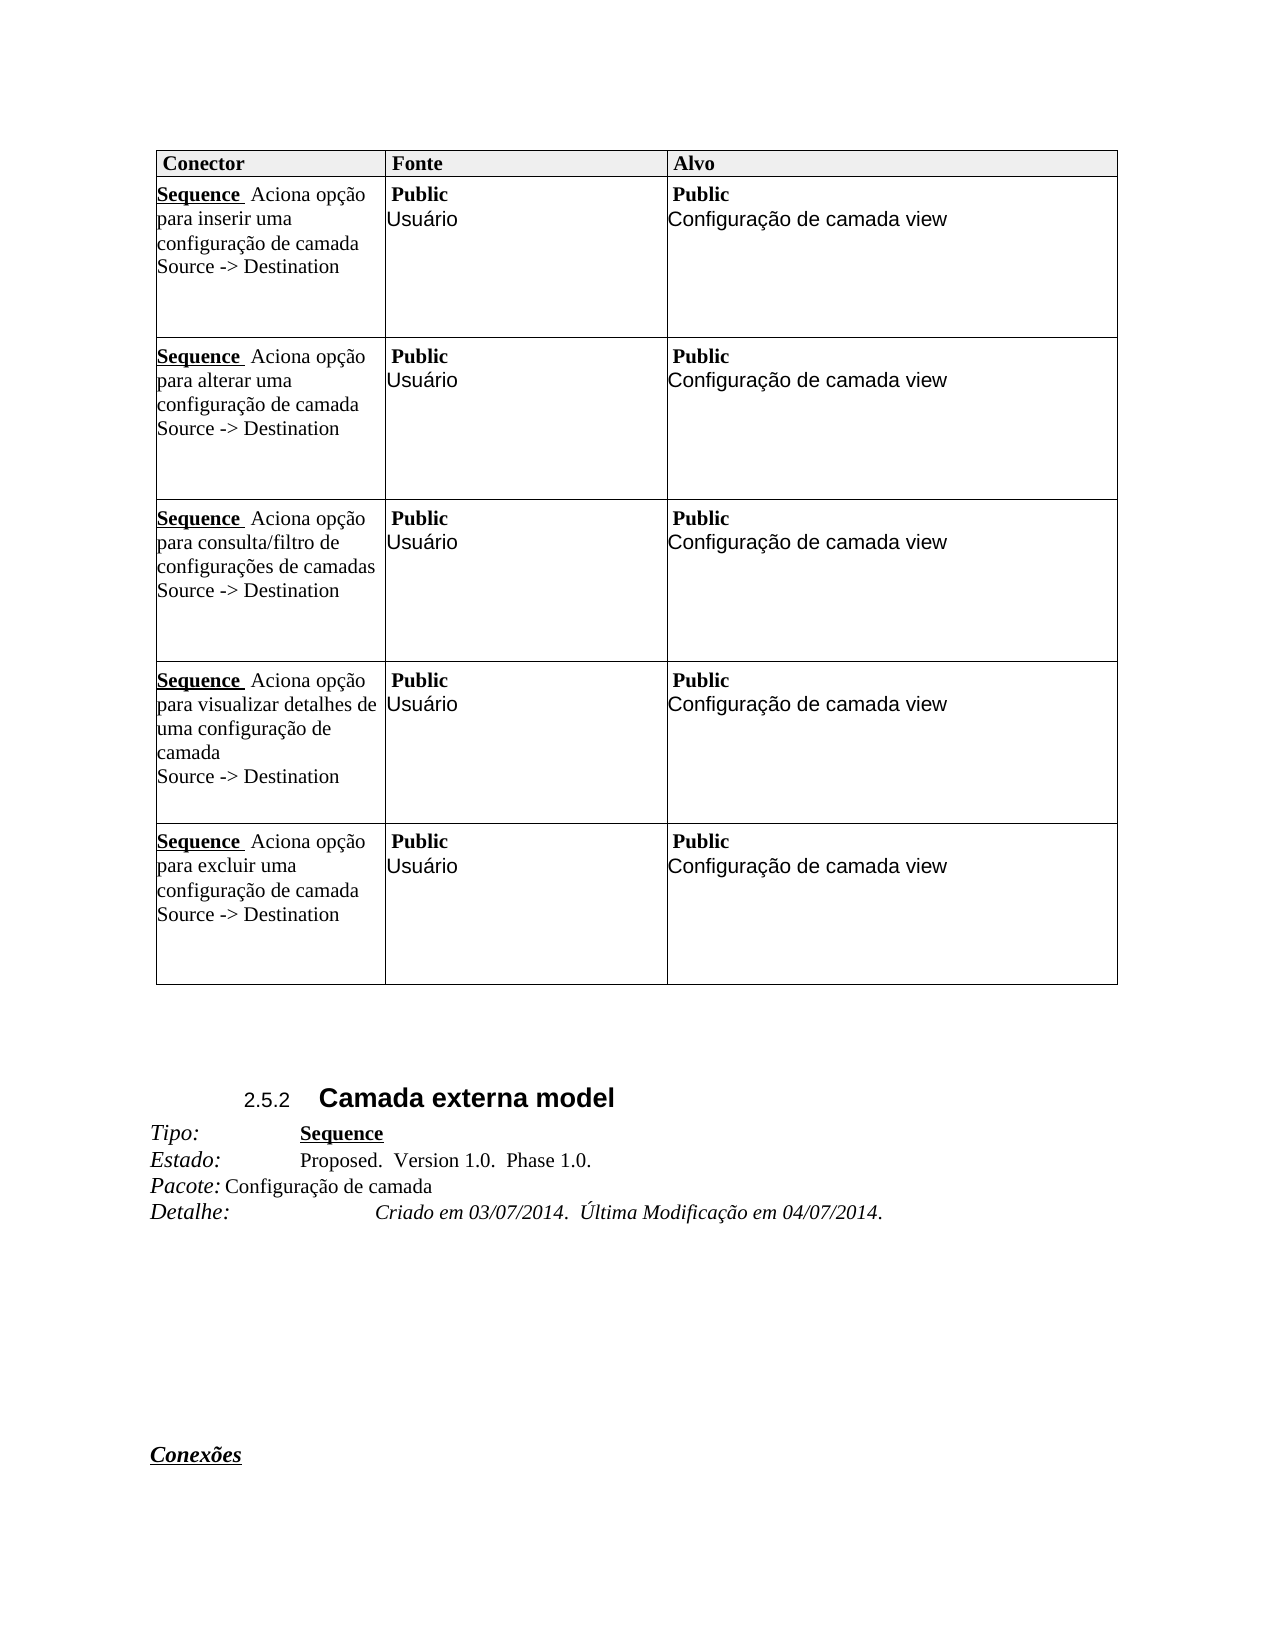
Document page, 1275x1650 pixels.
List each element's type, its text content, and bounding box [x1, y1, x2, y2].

table_cell Public Usuário [386, 338, 667, 499]
text Pacote: Configuração de camada [150, 1172, 1125, 1198]
table_cell Sequence Aciona opção para excluir uma configuração de camada Source -> Destination [157, 824, 385, 984]
table_cell Public Usuário [386, 177, 667, 337]
text Detalhe: Criado em 03/07/2014. Última Modificação em 04/07/2014. [150, 1198, 1125, 1225]
table_cell Sequence Aciona opção para consulta/filtro de configurações de camadas Source -> Destination [157, 500, 385, 661]
table_cell Public Configuração de camada view [668, 662, 1117, 823]
table_cell Sequence Aciona opção para alterar uma configuração de camada Source -> Destination [157, 338, 385, 499]
table_cell Public Configuração de camada view [668, 338, 1117, 499]
table_header Alvo [668, 151, 1117, 176]
list Camada externa model [244, 1082, 1125, 1113]
text Tipo: Sequence [150, 1119, 1125, 1146]
table_cell Sequence Aciona opção para inserir uma configuração de camada Source -> Destination [157, 177, 385, 337]
table_cell Sequence Aciona opção para visualizar detalhes de uma configuração de camada Source -> Destination [157, 662, 385, 823]
table_cell Public Configuração de camada view [668, 824, 1117, 984]
text Conexões [150, 1441, 1125, 1467]
table_cell Public Configuração de camada view [668, 177, 1117, 337]
table_header Conector [157, 151, 385, 176]
table_cell Public Usuário [386, 824, 667, 984]
table_cell Public Usuário [386, 500, 667, 661]
table_cell Public Configuração de camada view [668, 500, 1117, 661]
table_header Fonte [386, 151, 667, 176]
text Estado: Proposed. Version 1.0. Phase 1.0. [150, 1146, 1125, 1172]
table_cell Public Usuário [386, 662, 667, 823]
